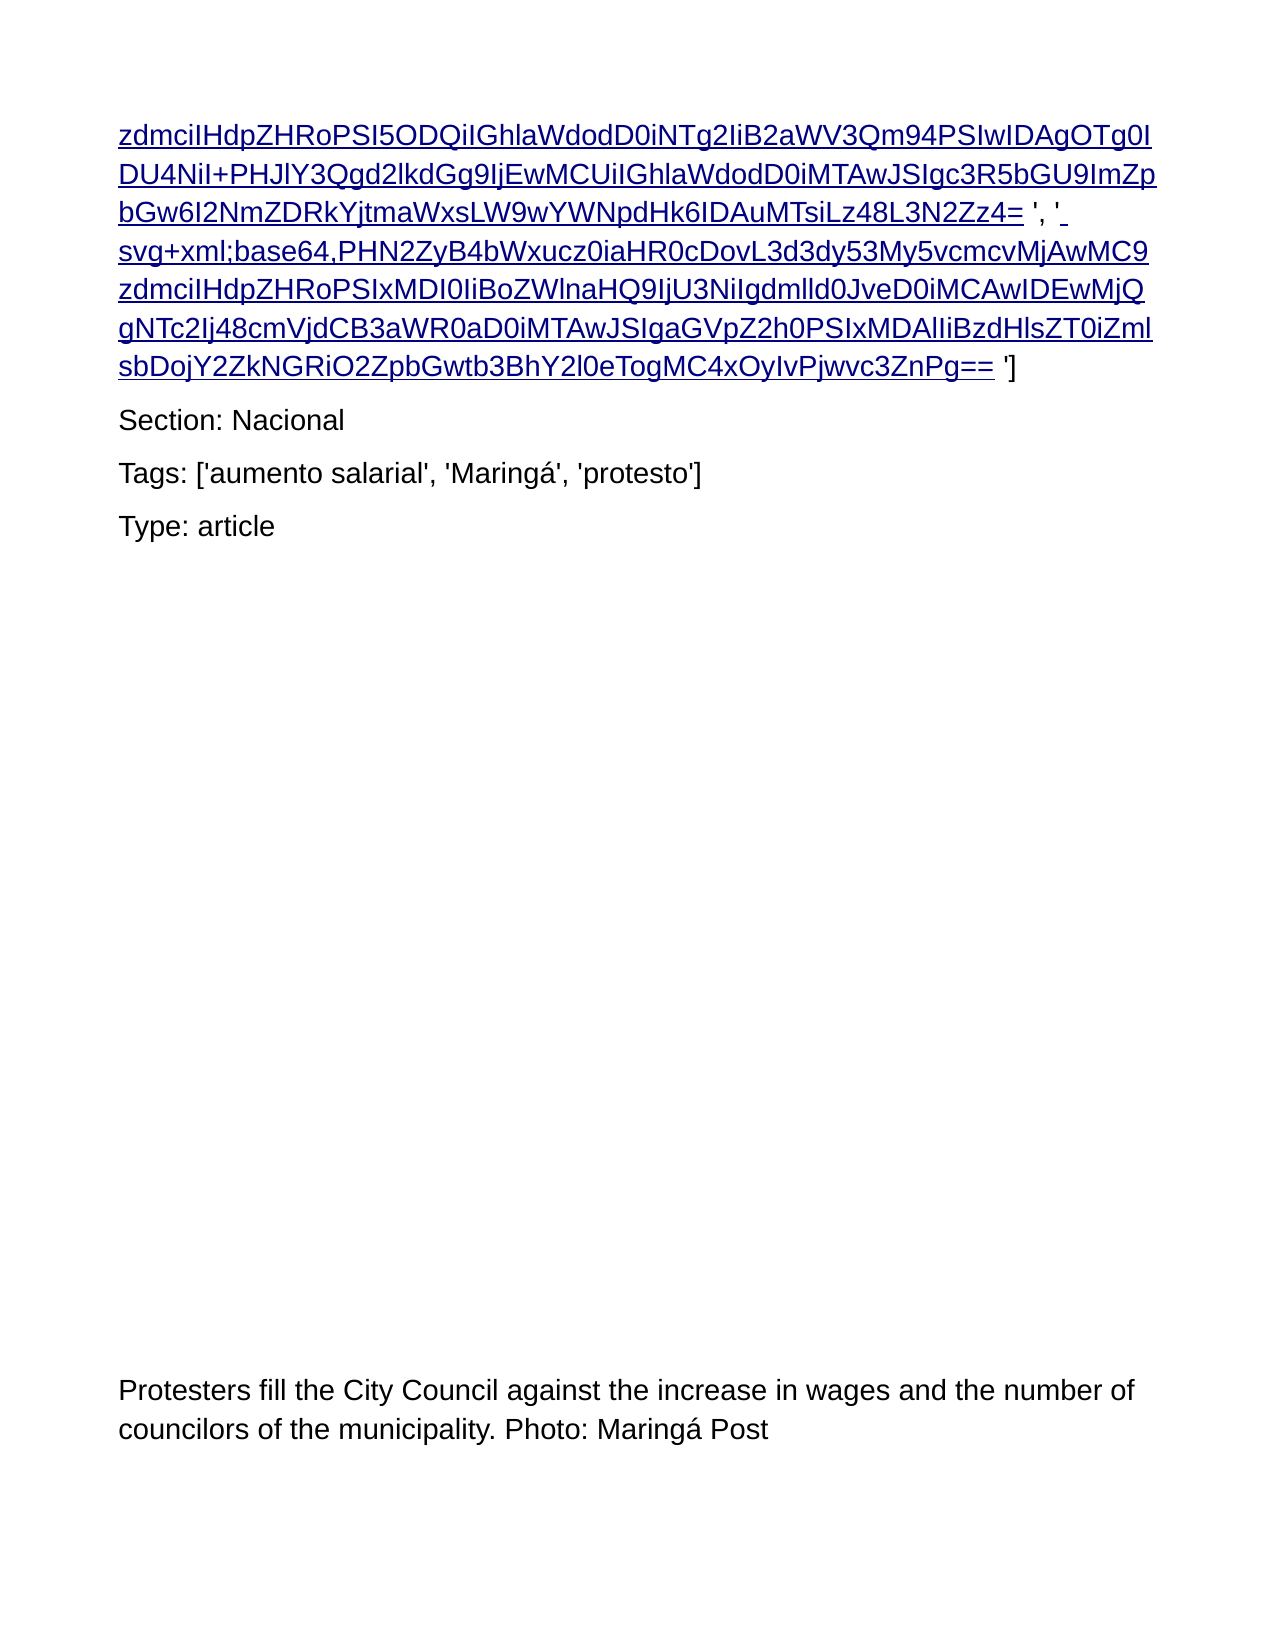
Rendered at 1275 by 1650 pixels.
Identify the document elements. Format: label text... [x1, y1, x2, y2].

text Section: Nacional [118, 402, 1157, 436]
text Protesters fill the City Council against the increase in wages and the number of councilors of the municipality. Photo: Maringá Post [118, 562, 1157, 1445]
text Type: article [118, 509, 1157, 542]
text zdmciIHdpZHRoPSI5ODQiIGhlaWdodD0iNTg2IiB2aWV3Qm94PSIwIDAgOTg0IDU4NiI+PHJlY3Qgd2lkdGg9IjEwMCUiIGhlaWdodD0iMTAwJSIgc3R5bGU9ImZp [118, 118, 1157, 186]
text Tags: ['aumento salarial', 'Maringá', 'protesto'] [118, 456, 1157, 489]
text bGw6I2NmZDRkYjtmaWxsLW9wYWNpdHk6IDAuMTsiLz48L3N2Zz4= ', ' svg+xml;base64,PHN2ZyB4bWxucz0iaHR0cDovL3d3dy53My5vcmcvMjAwMC9zdmciIHdpZHRoPSIxMDI0IiBoZWlnaHQ9IjU3NiIgdmlld0JveD0iMCAwIDEwMjQgNTc2Ij48cmVjdCB3aWR0aD0iMTAwJSIgaGVpZ2h0PSIxMDAlIiBzdHlsZT0iZmlsbDojY2ZkNGRiO2ZpbGwtb3BhY2l0eTogMC4xOyIvPjwvc3ZnPg== '] [118, 188, 1157, 383]
